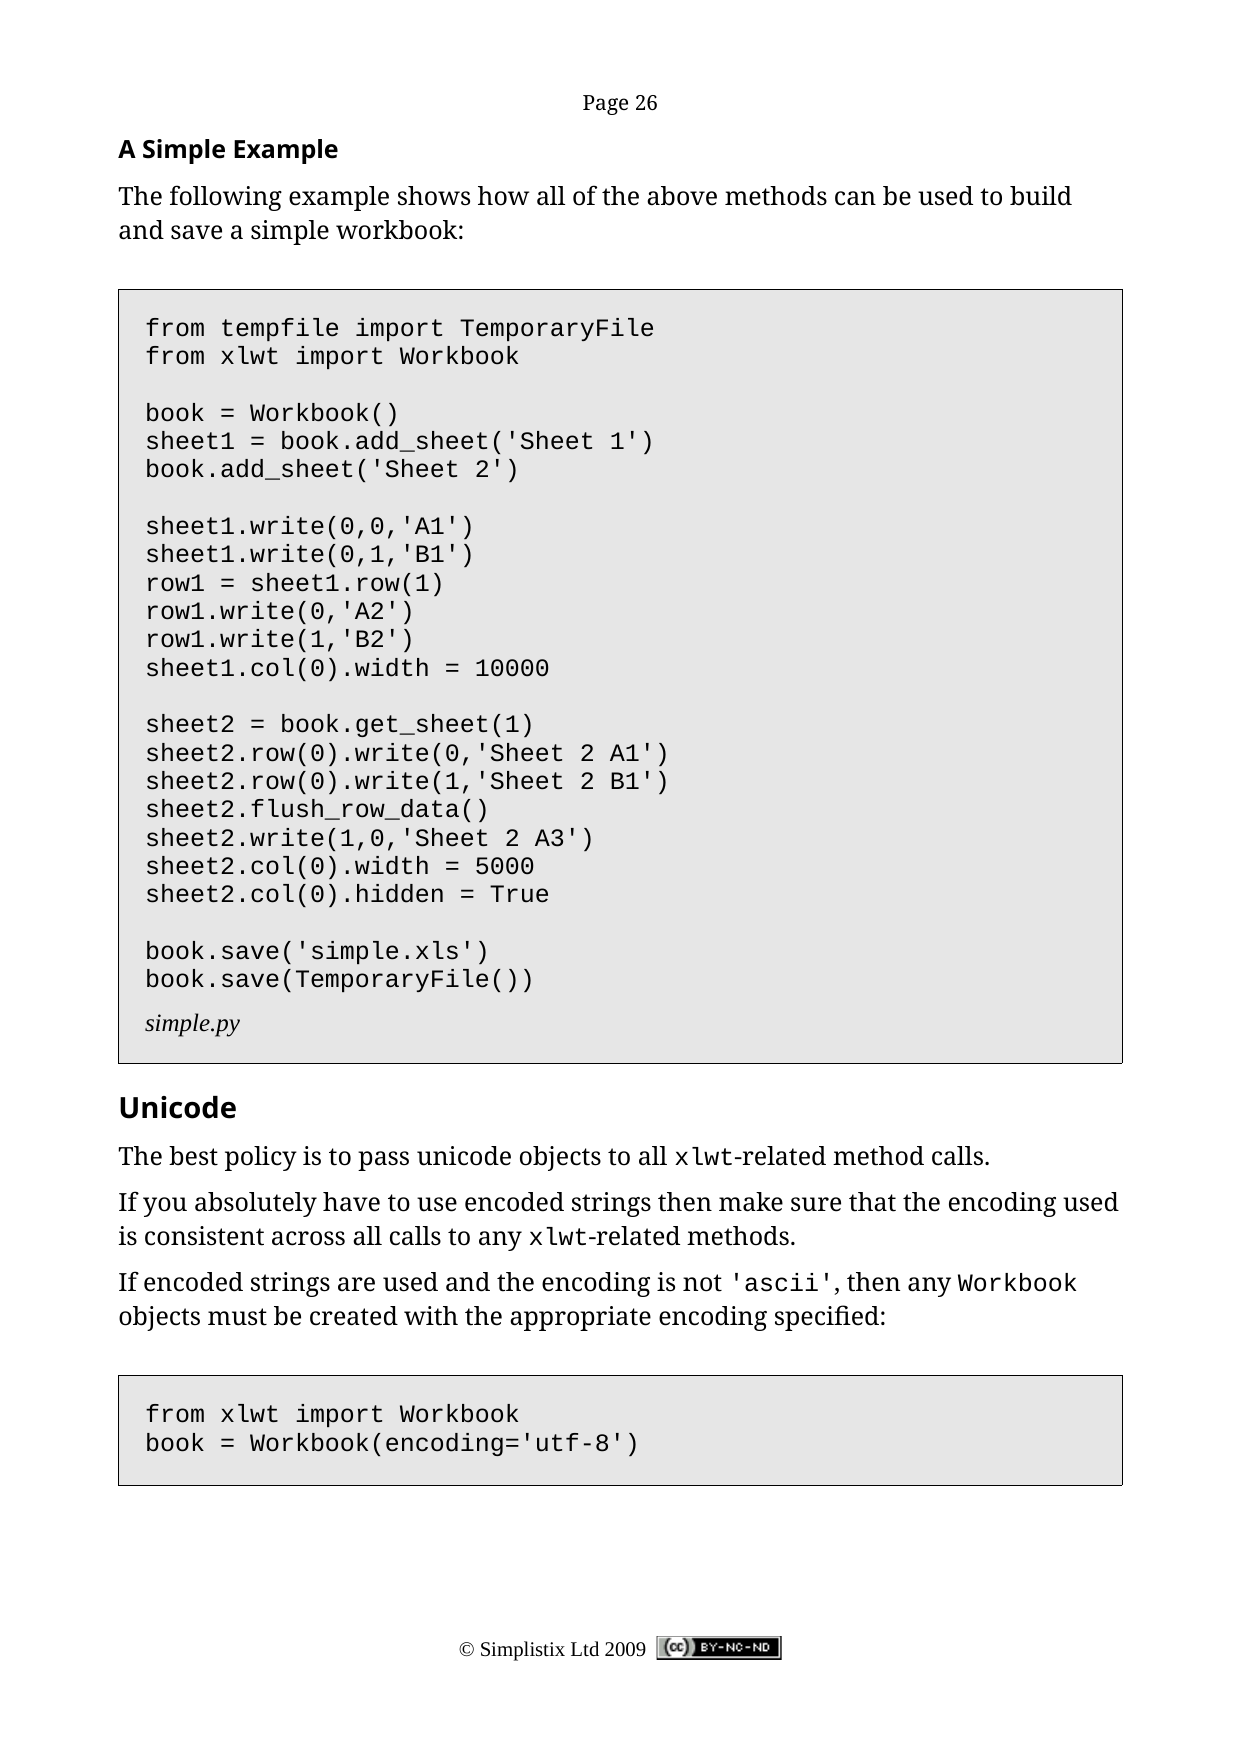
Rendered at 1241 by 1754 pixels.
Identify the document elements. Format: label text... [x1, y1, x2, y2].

text sheet1.write(0,1,'B1') [145, 542, 1095, 570]
text row1 = sheet1.row(1) [145, 570, 1095, 599]
text sheet2.write(1,0,'Sheet 2 A3') [145, 825, 1095, 854]
subtitle A Simple Example [118, 132, 1122, 166]
text book = Workbook() [145, 400, 1095, 429]
text simple.py [145, 1008, 1095, 1037]
text row1.write(1,'B2') [145, 627, 1095, 655]
text The following example shows how all of the above methods can be used to build and save a simple workbook: [118, 178, 1122, 246]
text sheet2.col(0).hidden = True [145, 882, 1095, 910]
subtitle [118, 277, 1122, 289]
text book.save(TemporaryFile()) [145, 967, 1095, 995]
text sheet2.row(0).write(0,'Sheet 2 A1') [145, 740, 1095, 769]
text If you absolutely have to use encoded strings then make sure that the encoding used is consistent across all calls to any xlwt-related methods. [118, 1184, 1122, 1253]
text If encoded strings are used and the encoding is not 'ascii', then any Workbook objects must be created with the appropriate encoding specified: [118, 1264, 1122, 1333]
text sheet1 = book.add_sheet('Sheet 1') [145, 429, 1095, 457]
text sheet1.write(0,0,'A1') [145, 514, 1095, 542]
text sheet2.row(0).write(1,'Sheet 2 B1') [145, 769, 1095, 797]
text book.add_sheet('Sheet 2') [145, 457, 1095, 485]
text sheet1.col(0).width = 10000 [145, 655, 1095, 684]
text sheet2 = book.get_sheet(1) [145, 712, 1095, 740]
text row1.write(0,'A2') [145, 599, 1095, 627]
subtitle Unicode [118, 1064, 1122, 1127]
text from xlwt import Workbook [145, 344, 1095, 372]
text from xlwt import Workbook [145, 1402, 1095, 1430]
text sheet2.flush_row_data() [145, 797, 1095, 825]
text book.save('simple.xls') [145, 939, 1095, 967]
picture [656, 1636, 782, 1660]
text sheet2.col(0).width = 5000 [145, 854, 1095, 882]
text book = Workbook(encoding='utf-8') [145, 1430, 1095, 1459]
text from tempfile import TemporaryFile [145, 315, 1095, 344]
text The best policy is to pass unicode objects to all xlwt-related method calls. [118, 1138, 1122, 1173]
